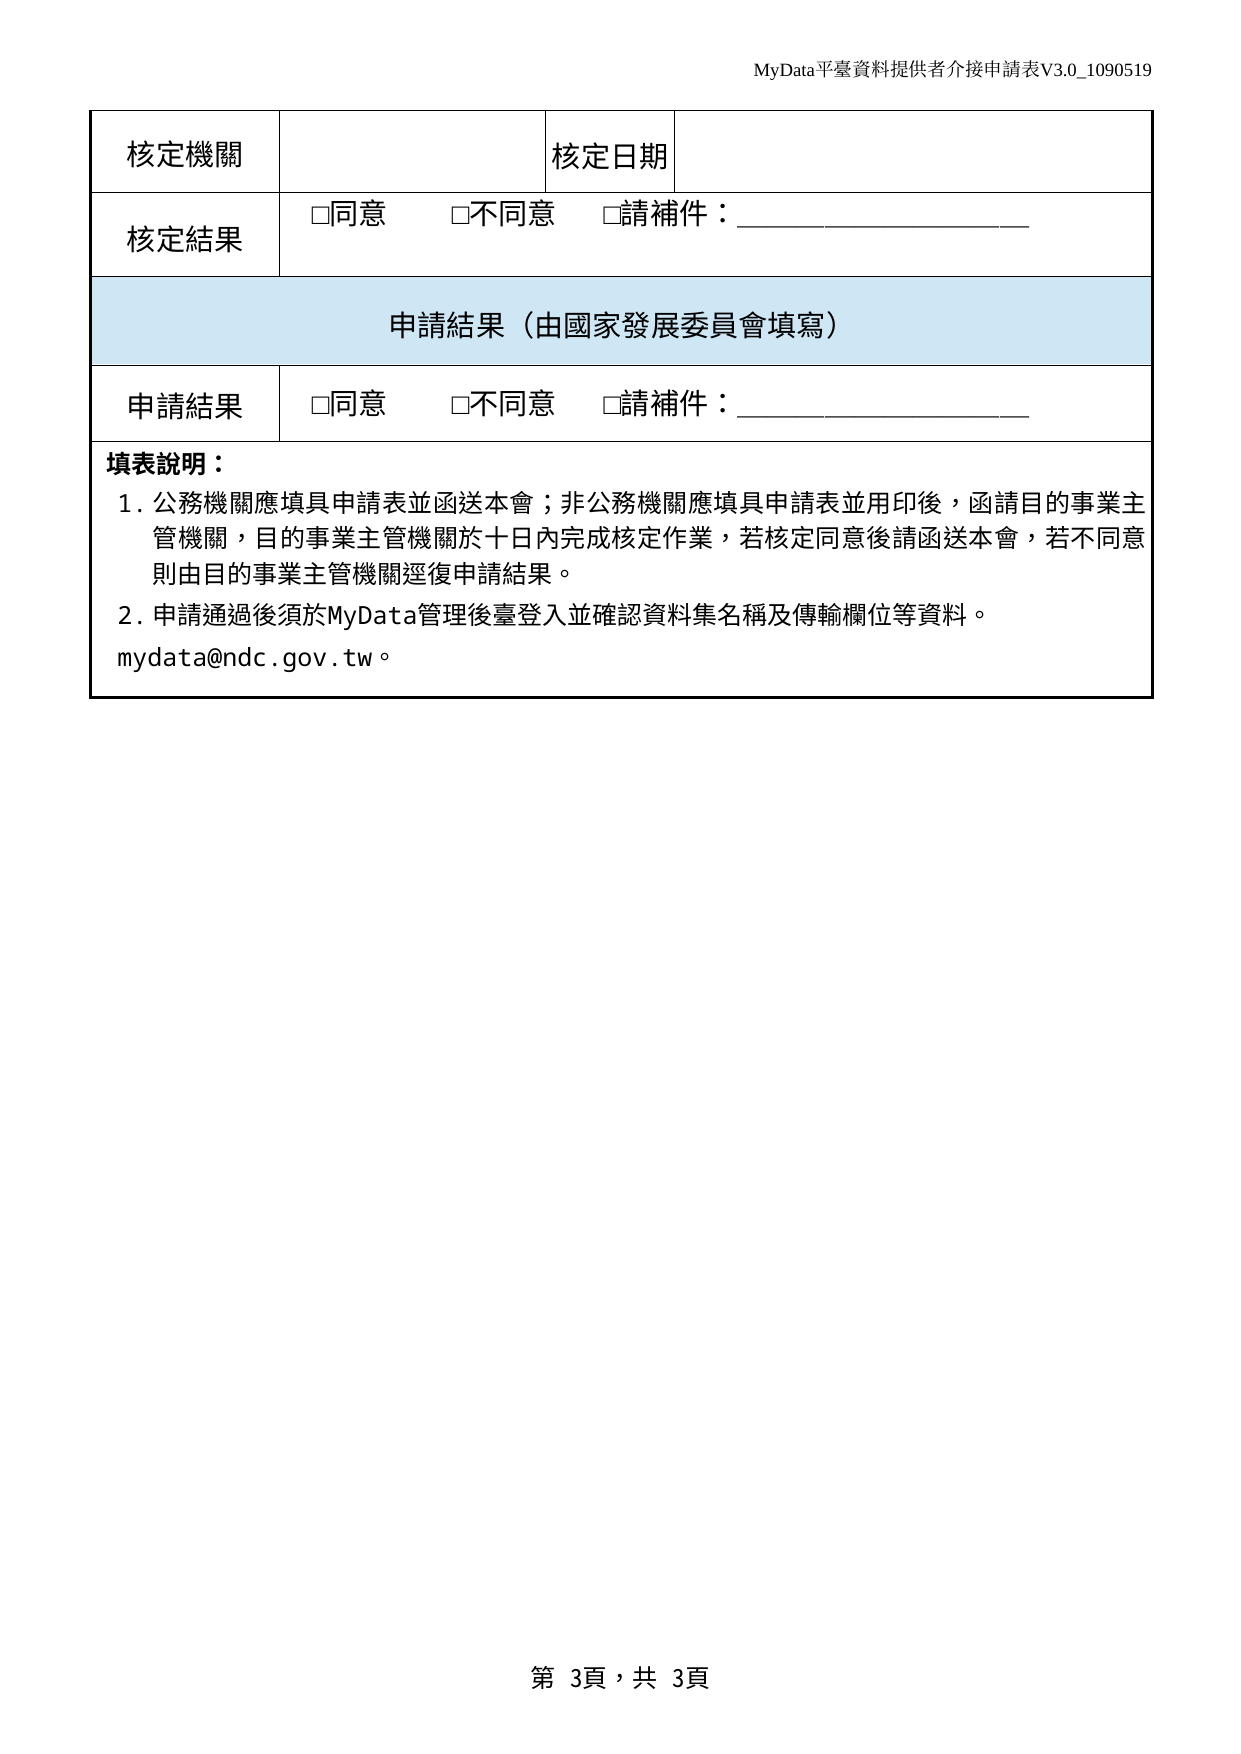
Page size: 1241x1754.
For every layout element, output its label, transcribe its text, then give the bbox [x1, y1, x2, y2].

table_cell [675, 111, 1151, 192]
table_cell 申請結果 [92, 366, 279, 441]
table_cell 核定日期 [546, 111, 674, 192]
table_cell □同意 □不同意 □請補件：＿＿＿＿＿＿＿＿＿＿ [280, 366, 1151, 441]
table_cell [280, 111, 545, 192]
table_cell 填表說明： 公務機關應填具申請表並函送本會；非公務機關應填具申請表並用印後，函請目的事業主管機關，目的事業主管機關於十日內完成核定作業，若核定同意後請函送本會，若不同意則由目的事業主管機關逕復申請結果。 申請通過後須於MyData管理後臺登入並確認資料集名稱及傳輸欄位等資料。 開發介接程式請參考「數位服務個人化(MyData)應用規範」及其技術文件，如果有任何問題，歡迎來電洽詢(02)2192-7111，或E-mail至本平台客服信箱：mydata@ndc.gov.tw。 [92, 442, 1151, 696]
table_cell 核定結果 [92, 193, 279, 276]
table_cell 申請結果（由國家發展委員會填寫） [92, 277, 1151, 364]
table_cell 核定機關 [92, 111, 279, 192]
table_cell □同意 □不同意 □請補件：＿＿＿＿＿＿＿＿＿＿ [280, 193, 1151, 276]
